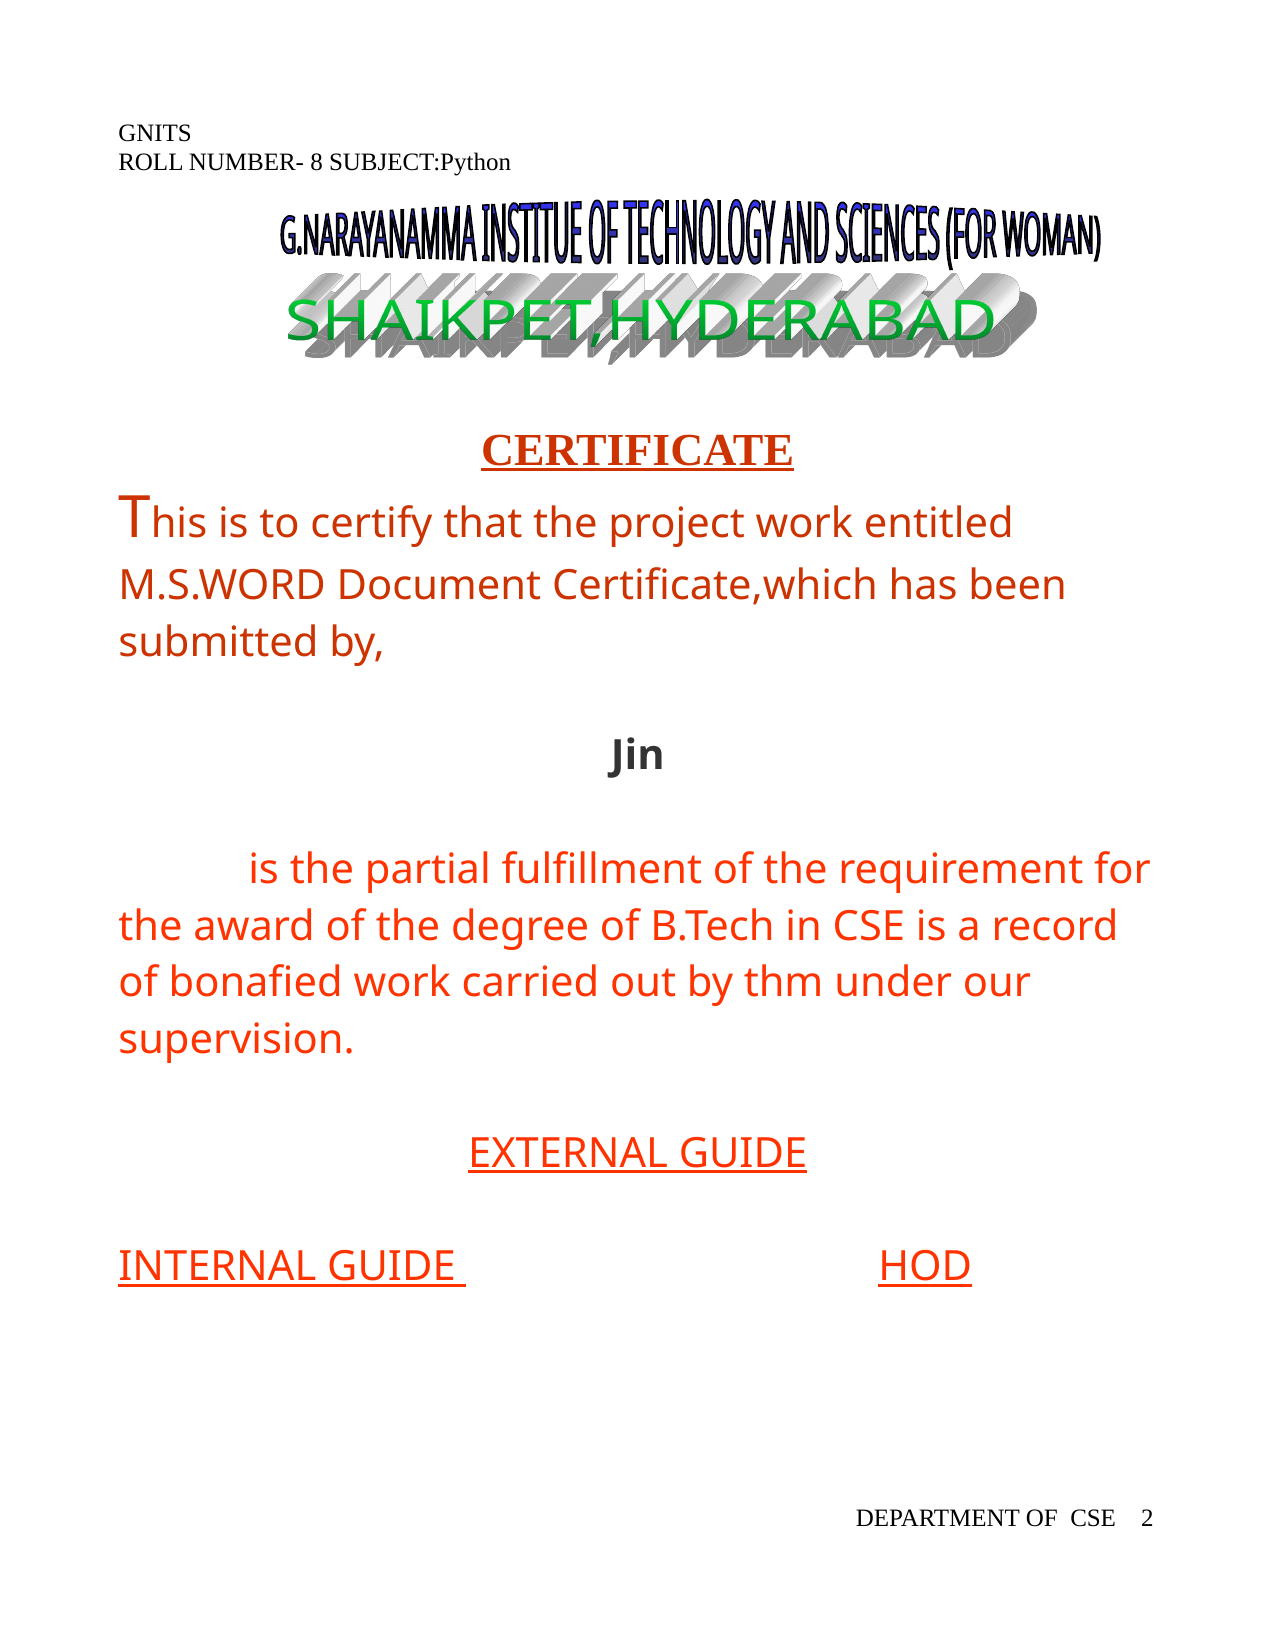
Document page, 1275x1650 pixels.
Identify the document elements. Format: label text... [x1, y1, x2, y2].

text EXTERNAL GUIDE [118, 1122, 1157, 1179]
text CERTIFICATE [118, 422, 1157, 475]
text INTERNAL GUIDE HOD [118, 1236, 1157, 1293]
text is the partial fulfillment of the requirement for the award of the degree of B.Tech in CSE is a record of bonafied work carried out by thm under our supervision. [118, 838, 1157, 1066]
text Jin [118, 725, 1157, 782]
text This is to certify that the project work entitled M.S.WORD Document Certificate,which has been submitted by, [118, 475, 1157, 668]
